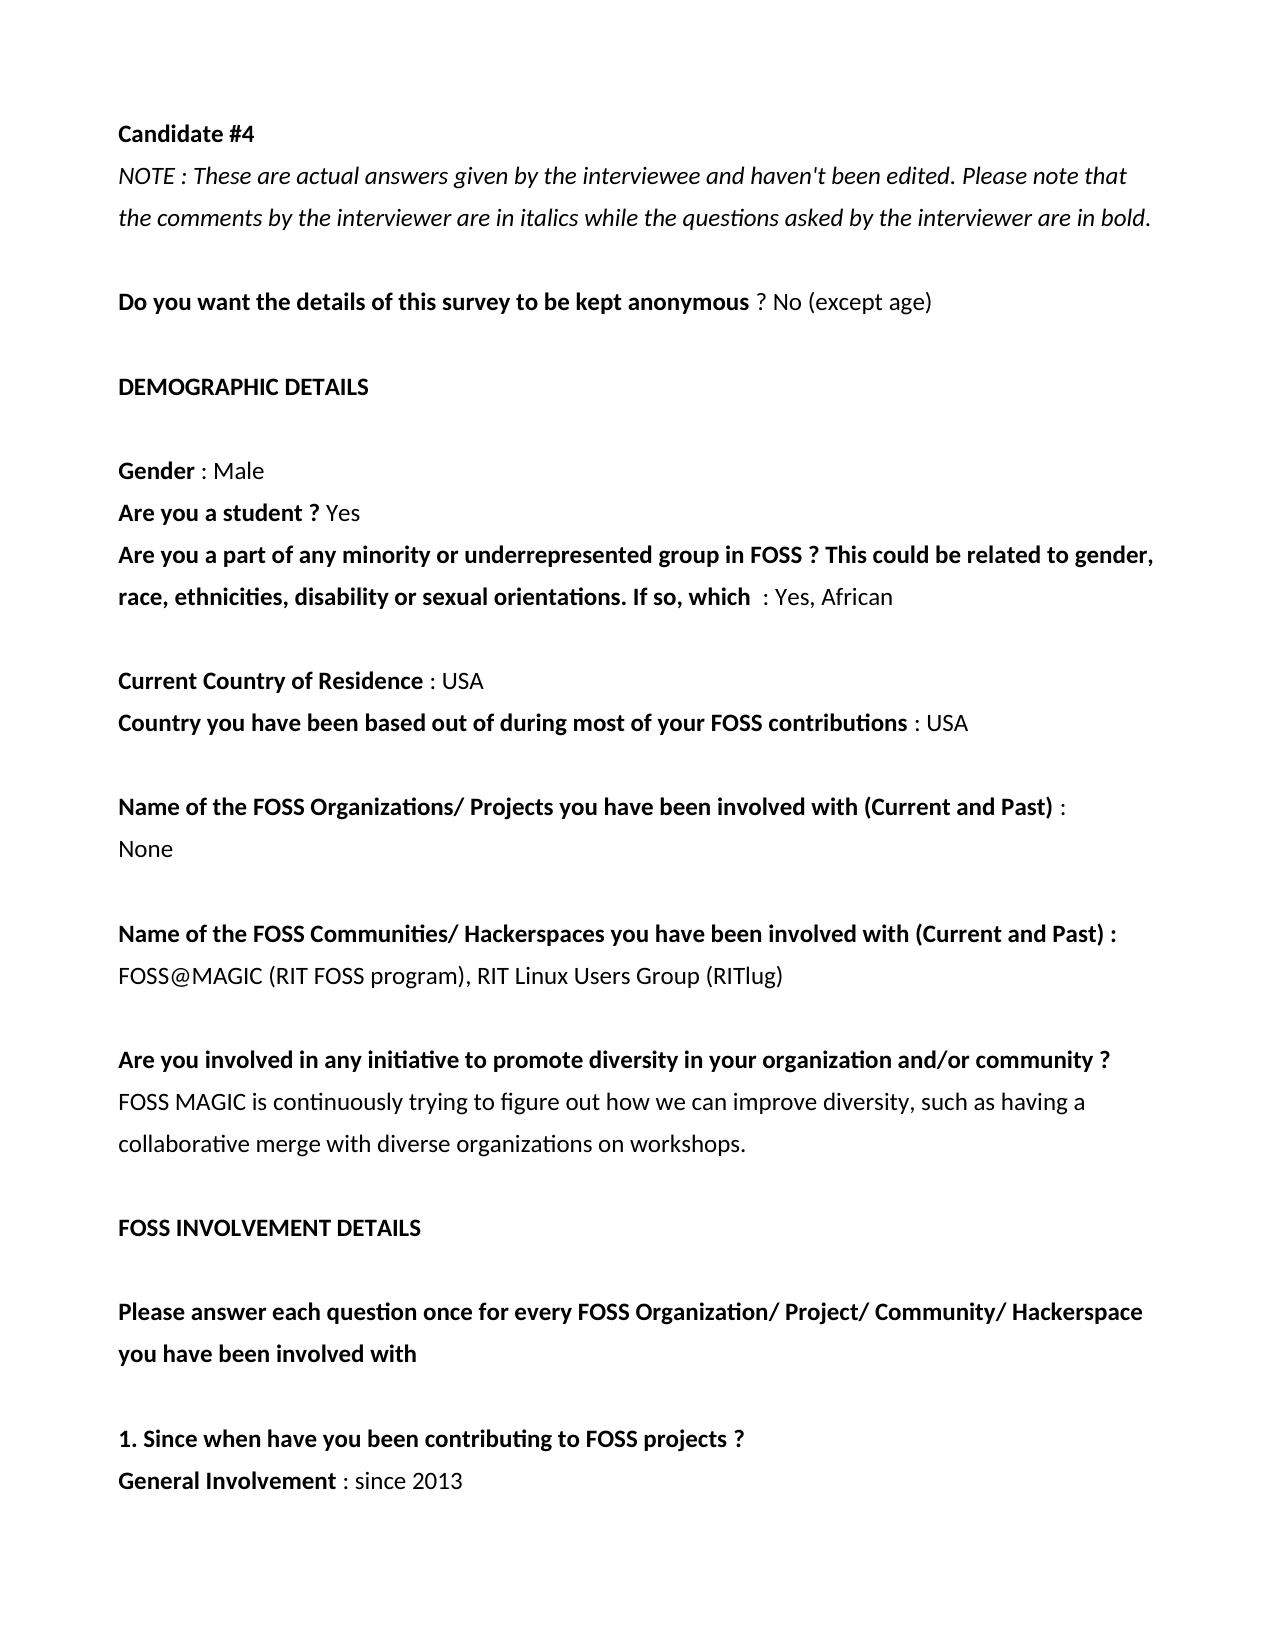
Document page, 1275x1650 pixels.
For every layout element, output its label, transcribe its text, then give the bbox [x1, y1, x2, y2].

text FOSS@MAGIC (RIT FOSS program), RIT Linux Users Group (RITlug) [118, 960, 1157, 990]
text Are you involved in any initiative to promote diversity in your organization and/or community ? [118, 1044, 1157, 1074]
text 1. Since when have you been contributing to FOSS projects ? [118, 1423, 1157, 1453]
text Gender : Male [118, 455, 1157, 485]
text DEMOGRAPHIC DETAILS [118, 371, 1157, 401]
text Country you have been based out of during most of your FOSS contributions : USA [118, 707, 1157, 738]
text Are you a part of any minority or underrepresented group in FOSS ? This could be related to gender, race, ethnicities, disability or sexual orientations. If so, which : Yes, African [118, 539, 1157, 612]
text Are you a student ? Yes [118, 497, 1157, 527]
text Current Country of Residence : USA [118, 665, 1157, 696]
text Candidate #4 [118, 118, 1157, 149]
text Name of the FOSS Organizations/ Projects you have been involved with (Current and Past) : [118, 791, 1157, 822]
text General Involvement : since 2013 [118, 1465, 1157, 1495]
text FOSS MAGIC is continuously trying to figure out how we can improve diversity, such as having a collaborative merge with diverse organizations on workshops. [118, 1086, 1157, 1159]
text Do you want the details of this survey to be kept anonymous ? No (except age) [118, 286, 1157, 317]
text None [118, 833, 1157, 864]
text NOTE : These are actual answers given by the interviewee and haven't been edited. Please note that the comments by the interviewer are in italics while the questions asked by the interviewer are in bold. [118, 160, 1157, 233]
text Name of the FOSS Communities/ Hackerspaces you have been involved with (Current and Past) : [118, 918, 1157, 948]
text FOSS INVOLVEMENT DETAILS [118, 1212, 1157, 1243]
text Please answer each question once for every FOSS Organization/ Project/ Community/ Hackerspace you have been involved with [118, 1296, 1157, 1369]
